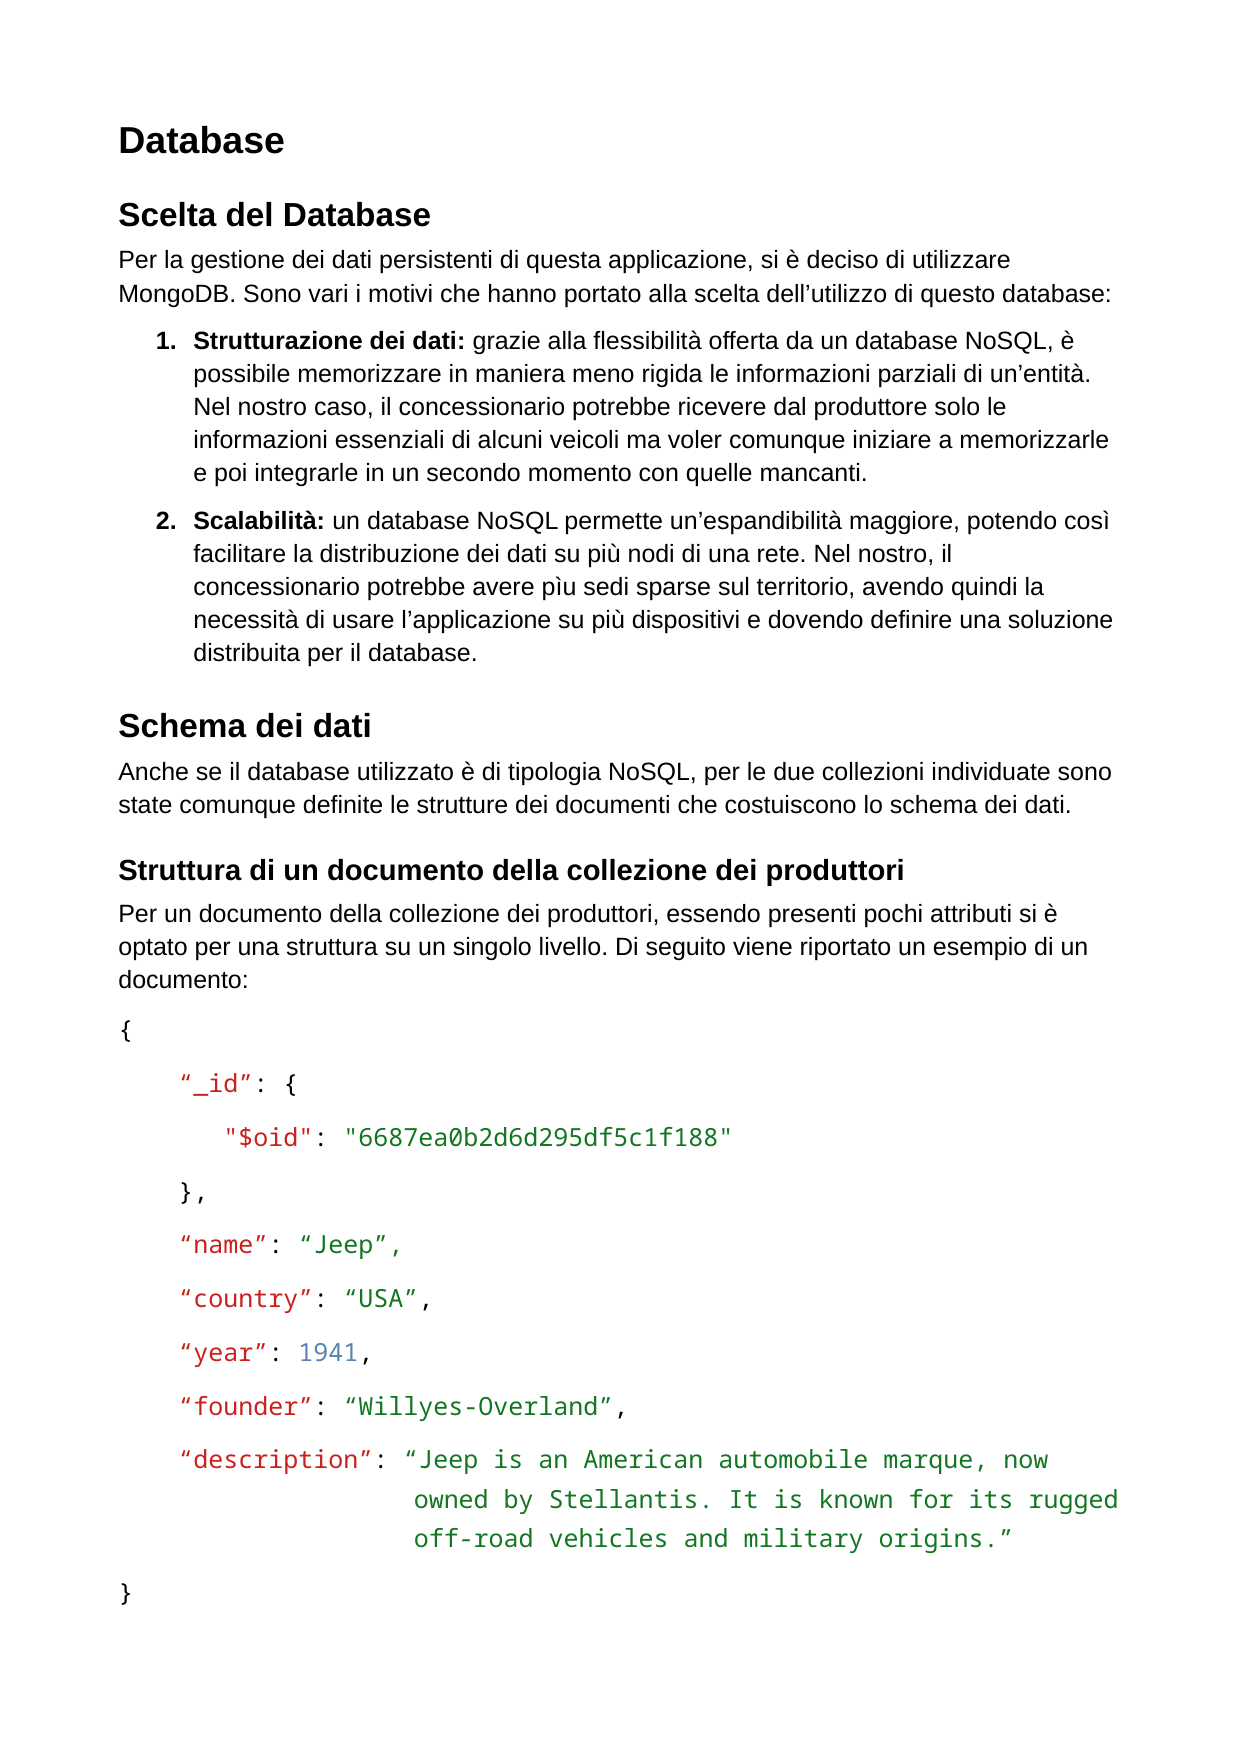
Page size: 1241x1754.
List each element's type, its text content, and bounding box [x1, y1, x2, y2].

text { [118, 1012, 1122, 1046]
text “year”: 1941, [118, 1335, 1122, 1369]
subtitle Struttura di un documento della collezione dei produttori [118, 852, 1122, 886]
text Anche se il database utilizzato è di tipologia NoSQL, per le due collezioni individuate sono state comunque definite le strutture dei documenti che costuiscono lo schema dei dati. [118, 757, 1122, 819]
text “description”: “Jeep is an American automobile marque, now owned by Stellantis. It is known for its rugged off-road vehicles and military origins.” [118, 1442, 1122, 1554]
text } [118, 1574, 1122, 1608]
text “_id”: { [118, 1066, 1122, 1100]
text }, [118, 1173, 1122, 1207]
list Strutturazione dei dati: grazie alla flessibilità offerta da un database NoSQL, è possibile memorizzare in maniera meno rigida le informazioni parziali di un’entità. Nel nostro caso, il concessionario potrebbe ricevere dal produttore solo le informazioni essenziali di alcuni veicoli ma voler comunque iniziare a memorizzarle e poi integrarle in un secondo momento con quelle mancanti. [156, 326, 1122, 487]
subtitle Database [118, 118, 1122, 161]
text Per un documento della collezione dei produttori, essendo presenti pochi attributi si è optato per una struttura su un singolo livello. Di seguito viene riportato un esempio di un documento: [118, 898, 1122, 993]
text “founder”: “Willyes-Overland”, [118, 1388, 1122, 1422]
subtitle Schema dei dati [118, 706, 1122, 745]
text Per la gestione dei dati persistenti di questa applicazione, si è deciso di utilizzare MongoDB. Sono vari i motivi che hanno portato alla scelta dell’utilizzo di questo database: [118, 246, 1122, 307]
text “country”: “USA”, [118, 1281, 1122, 1315]
list Scalabilità: un database NoSQL permette un’espandibilità maggiore, potendo così facilitare la distribuzione dei dati su più nodi di una rete. Nel nostro, il concessionario potrebbe avere pìu sedi sparse sul territorio, avendo quindi la necessità di usare l’applicazione su più dispositivi e dovendo definire una soluzione distribuita per il database. [156, 506, 1122, 667]
subtitle Scelta del Database [118, 194, 1122, 233]
text "$oid": "6687ea0b2d6d295df5c1f188" [118, 1120, 1122, 1154]
text “name”: “Jeep”, [118, 1227, 1122, 1261]
